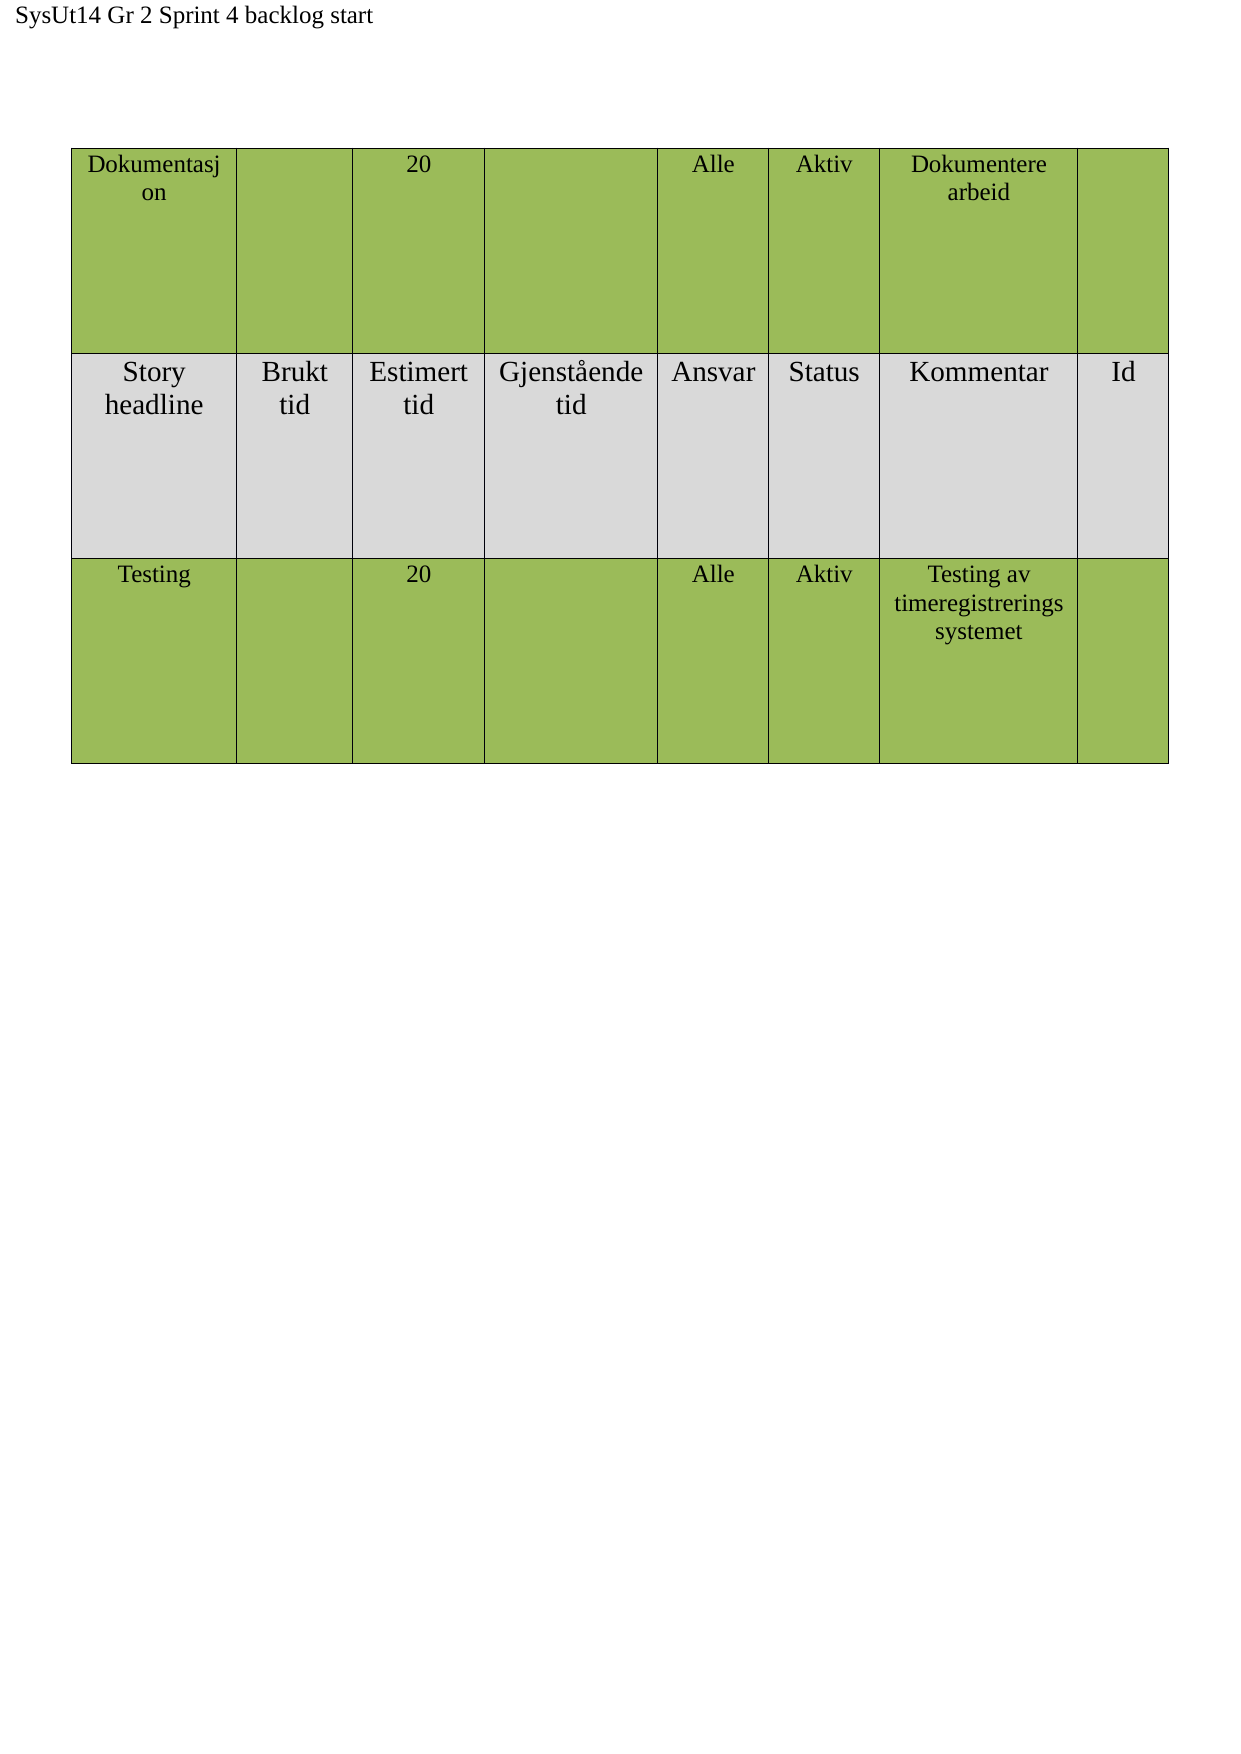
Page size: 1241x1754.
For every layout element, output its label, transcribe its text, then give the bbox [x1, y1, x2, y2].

table_cell Dokumentasjon [72, 149, 236, 353]
table_cell Gjenstående tid [485, 354, 657, 558]
table_cell Id [1078, 354, 1168, 558]
table_cell Alle [658, 559, 768, 763]
table_cell Story headline [72, 354, 236, 558]
table_cell Dokumentere arbeid [880, 149, 1077, 353]
table_cell Estimert tid [353, 354, 484, 558]
table_cell Ansvar [658, 354, 768, 558]
table_cell Testing av timeregistreringssystemet [880, 559, 1077, 763]
table_cell 20 [353, 559, 484, 763]
table_cell Aktiv [769, 149, 879, 353]
table_cell [1078, 149, 1168, 353]
table_cell [485, 149, 657, 353]
table_cell 20 [353, 149, 484, 353]
table_cell Status [769, 354, 879, 558]
table_cell [237, 559, 352, 763]
table_cell Alle [658, 149, 768, 353]
table_cell Brukt tid [237, 354, 352, 558]
table_cell Kommentar [880, 354, 1077, 558]
table_cell Aktiv [769, 559, 879, 763]
table_cell Testing [72, 559, 236, 763]
table_cell [485, 559, 657, 763]
table_cell [1078, 559, 1168, 763]
table_cell [237, 149, 352, 353]
